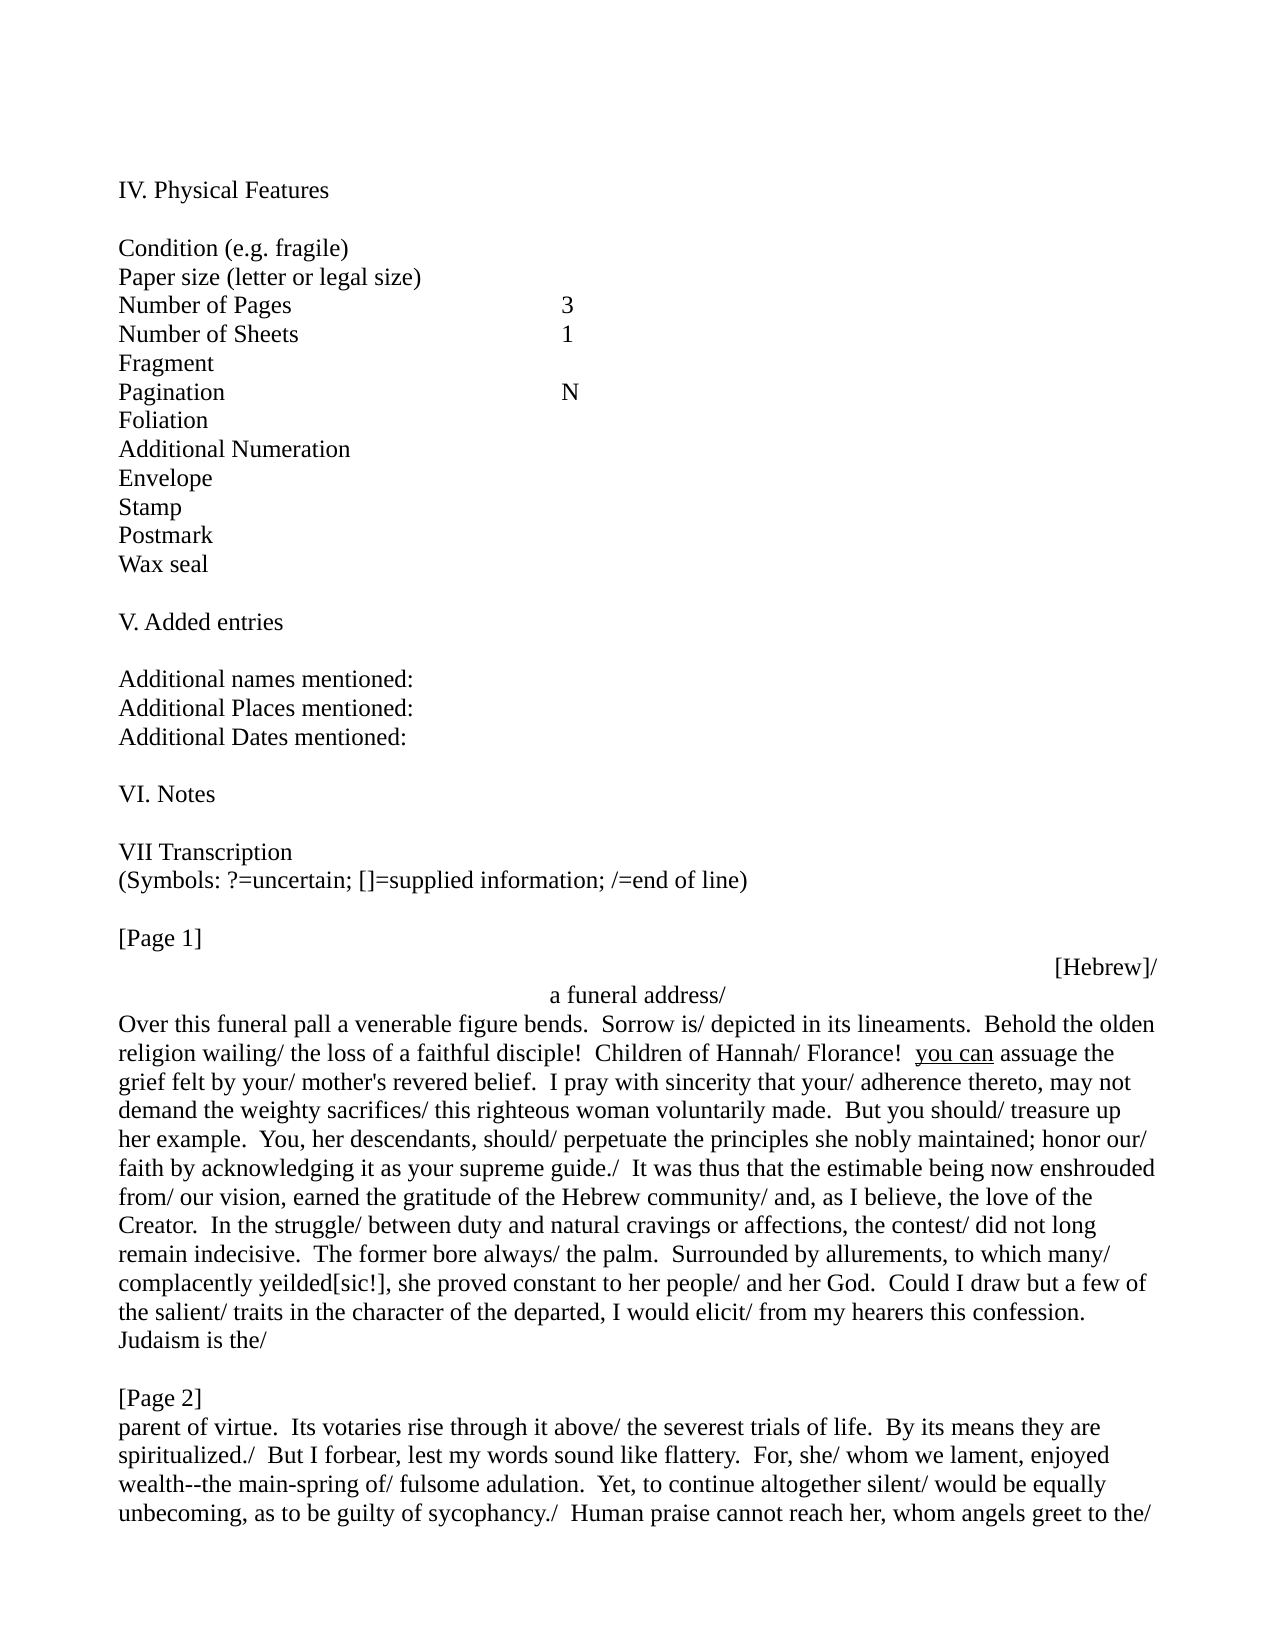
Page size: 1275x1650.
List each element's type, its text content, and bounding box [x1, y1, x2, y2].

text Number of Pages 3 [118, 291, 1157, 319]
text Wax seal [118, 549, 1157, 578]
text Fragment [118, 348, 1157, 377]
text Additional Places mentioned: [118, 693, 1157, 722]
text Paper size (letter or legal size) [118, 262, 1157, 291]
text VII Transcription [118, 837, 1157, 866]
text [Hebrew]/ [118, 952, 1157, 981]
text Envelope [118, 463, 1157, 492]
text Pagination N [118, 377, 1157, 406]
text Stamp [118, 492, 1157, 521]
text (Symbols: ?=uncertain; []=supplied information; /=end of line) [118, 866, 1157, 894]
text Foliation [118, 406, 1157, 434]
text Postma rk [118, 521, 1157, 549]
text Over this funeral pall a venerable figure bends. Sorrow is/ depicted in its lineaments. Behold the olden religion wailing/ the loss of a faithful disciple! Children of Hannah/ Florance! you can assuage the grief felt by your/ mother's revered belief. I pray with sincerity that your/ adherence thereto, may not demand the weighty sacrifices/ this righteous woman voluntarily made. But you should/ treasure up her example. You, her descendants, should/ perpetuate the principles she nobly maintained; honor our/ faith by acknowledging it as your supreme guide./ It was thus that the estimable being now enshrouded from/ our vision, earned the gratitude of the Hebrew community/ and, as I believe, the love of the Creator. In the struggle/ between duty and natural cravings or affections, the contest/ did not long remain indecisive. The former bore always/ the palm. Surrounded by allurements, to which many/ complacently yeilded[sic!], she proved constant to her people/ and her God. Could I draw but a few of the salient/ traits in the character of the departed, I would elicit/ from my hearers this confession. Judaism is the/ [118, 1009, 1157, 1354]
text a funeral address/ [118, 981, 1157, 1009]
text Additional Numeration [118, 434, 1157, 463]
text Number of Sheets 1 [118, 319, 1157, 348]
text Additional names mentioned: [118, 664, 1157, 693]
text IV. Physical Features [118, 176, 1157, 204]
text Additional Dates mentioned: [118, 722, 1157, 751]
text parent of virtue. Its votaries rise through it above/ the severest trials of life. By its means they are spiritualized./ But I forbear, lest my words sound like flattery. For, she/ whom we lament, enjoyed wealth--the main-spring of/ fulsome adulation. Yet, to continue altogether silent/ would be equally unbecoming, as to be guilty of sycophancy./ Human praise cannot reach her, whom angels greet to the/ [118, 1412, 1157, 1527]
text [Page 1] [118, 923, 1157, 952]
text V. Added entries [118, 607, 1157, 636]
text [Page 2] [118, 1383, 1157, 1412]
text VI. Notes [118, 779, 1157, 808]
text Condition (e.g. fragile) [118, 233, 1157, 262]
